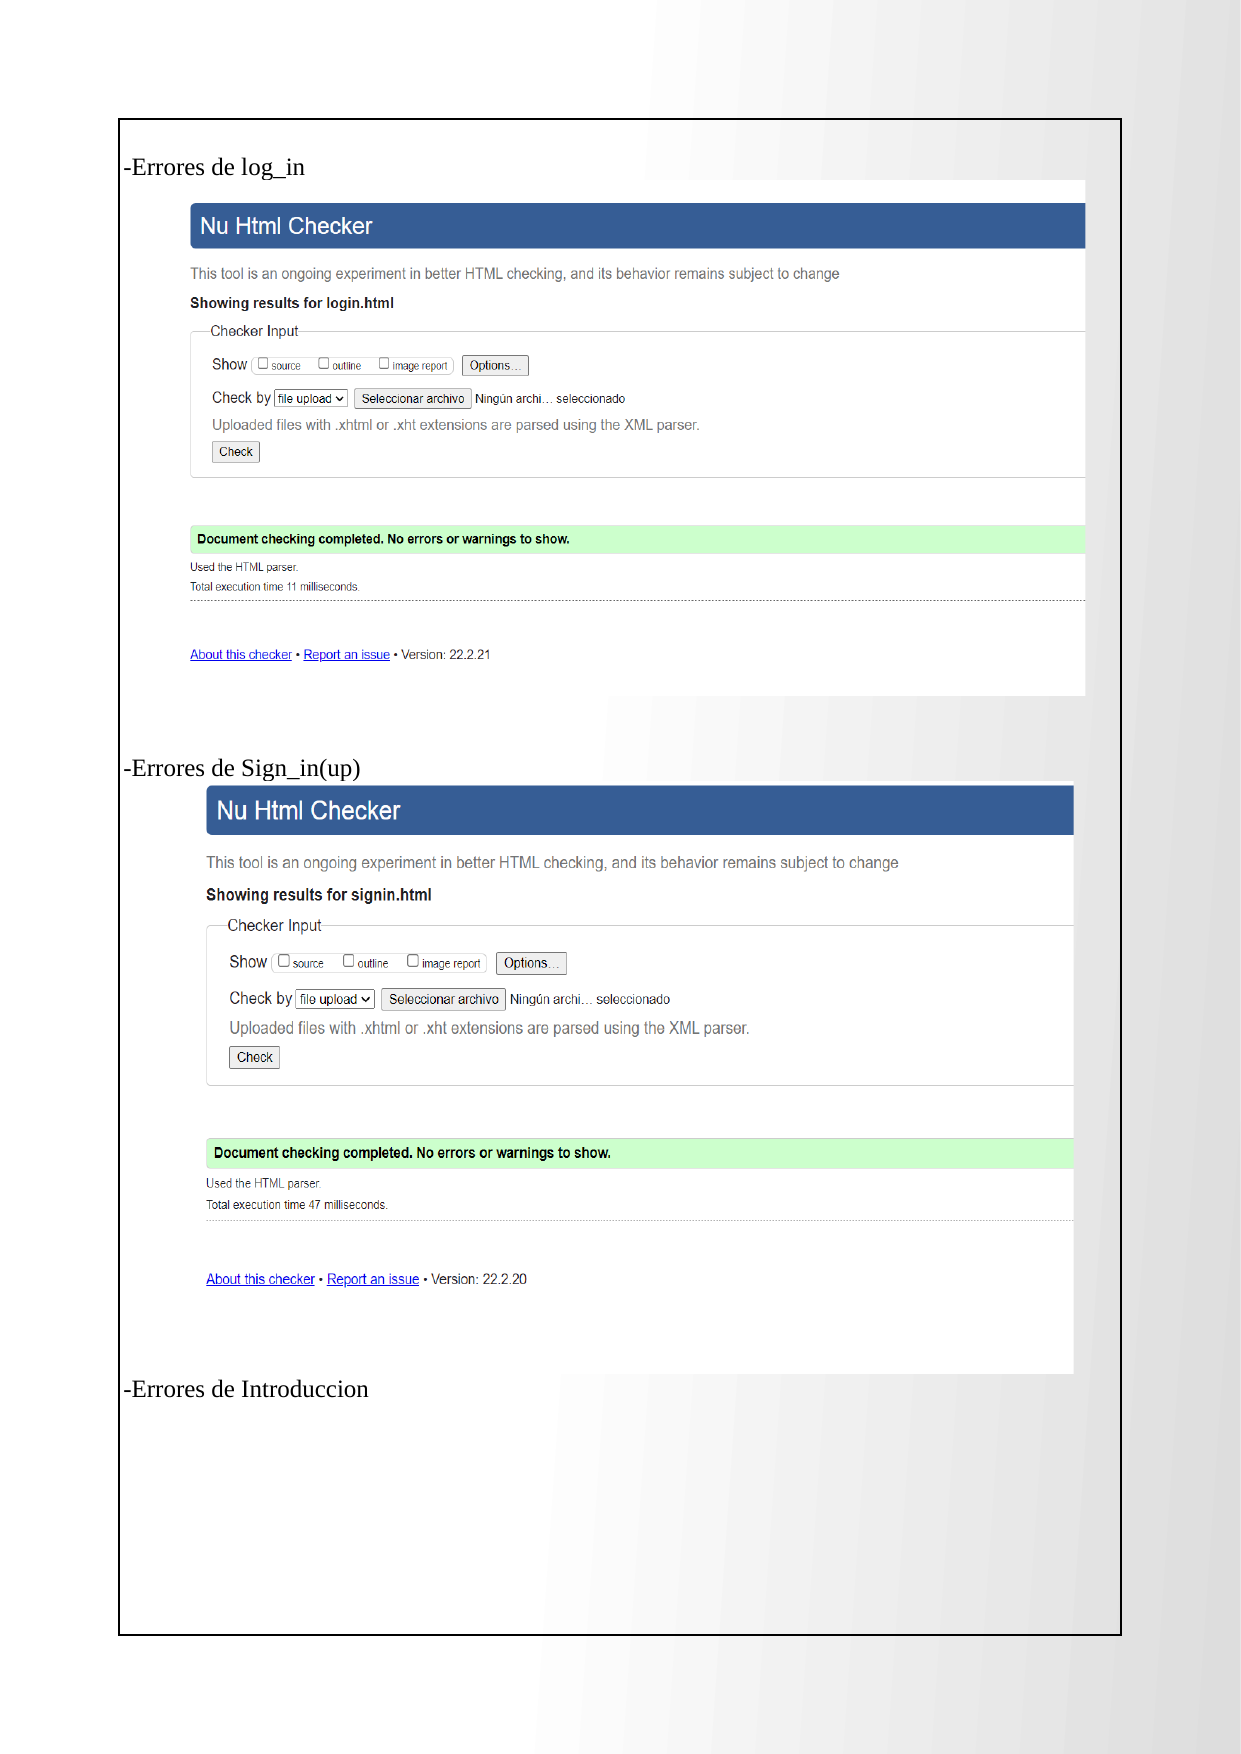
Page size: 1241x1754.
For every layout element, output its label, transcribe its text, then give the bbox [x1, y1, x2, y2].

text -Errores de Introduccion [123, 1123, 1117, 1402]
text -Errores de Sign_in(up) [123, 753, 1117, 781]
picture [154, 180, 1086, 696]
picture [166, 781, 1074, 1374]
text -Errores de log_in [123, 152, 1117, 181]
